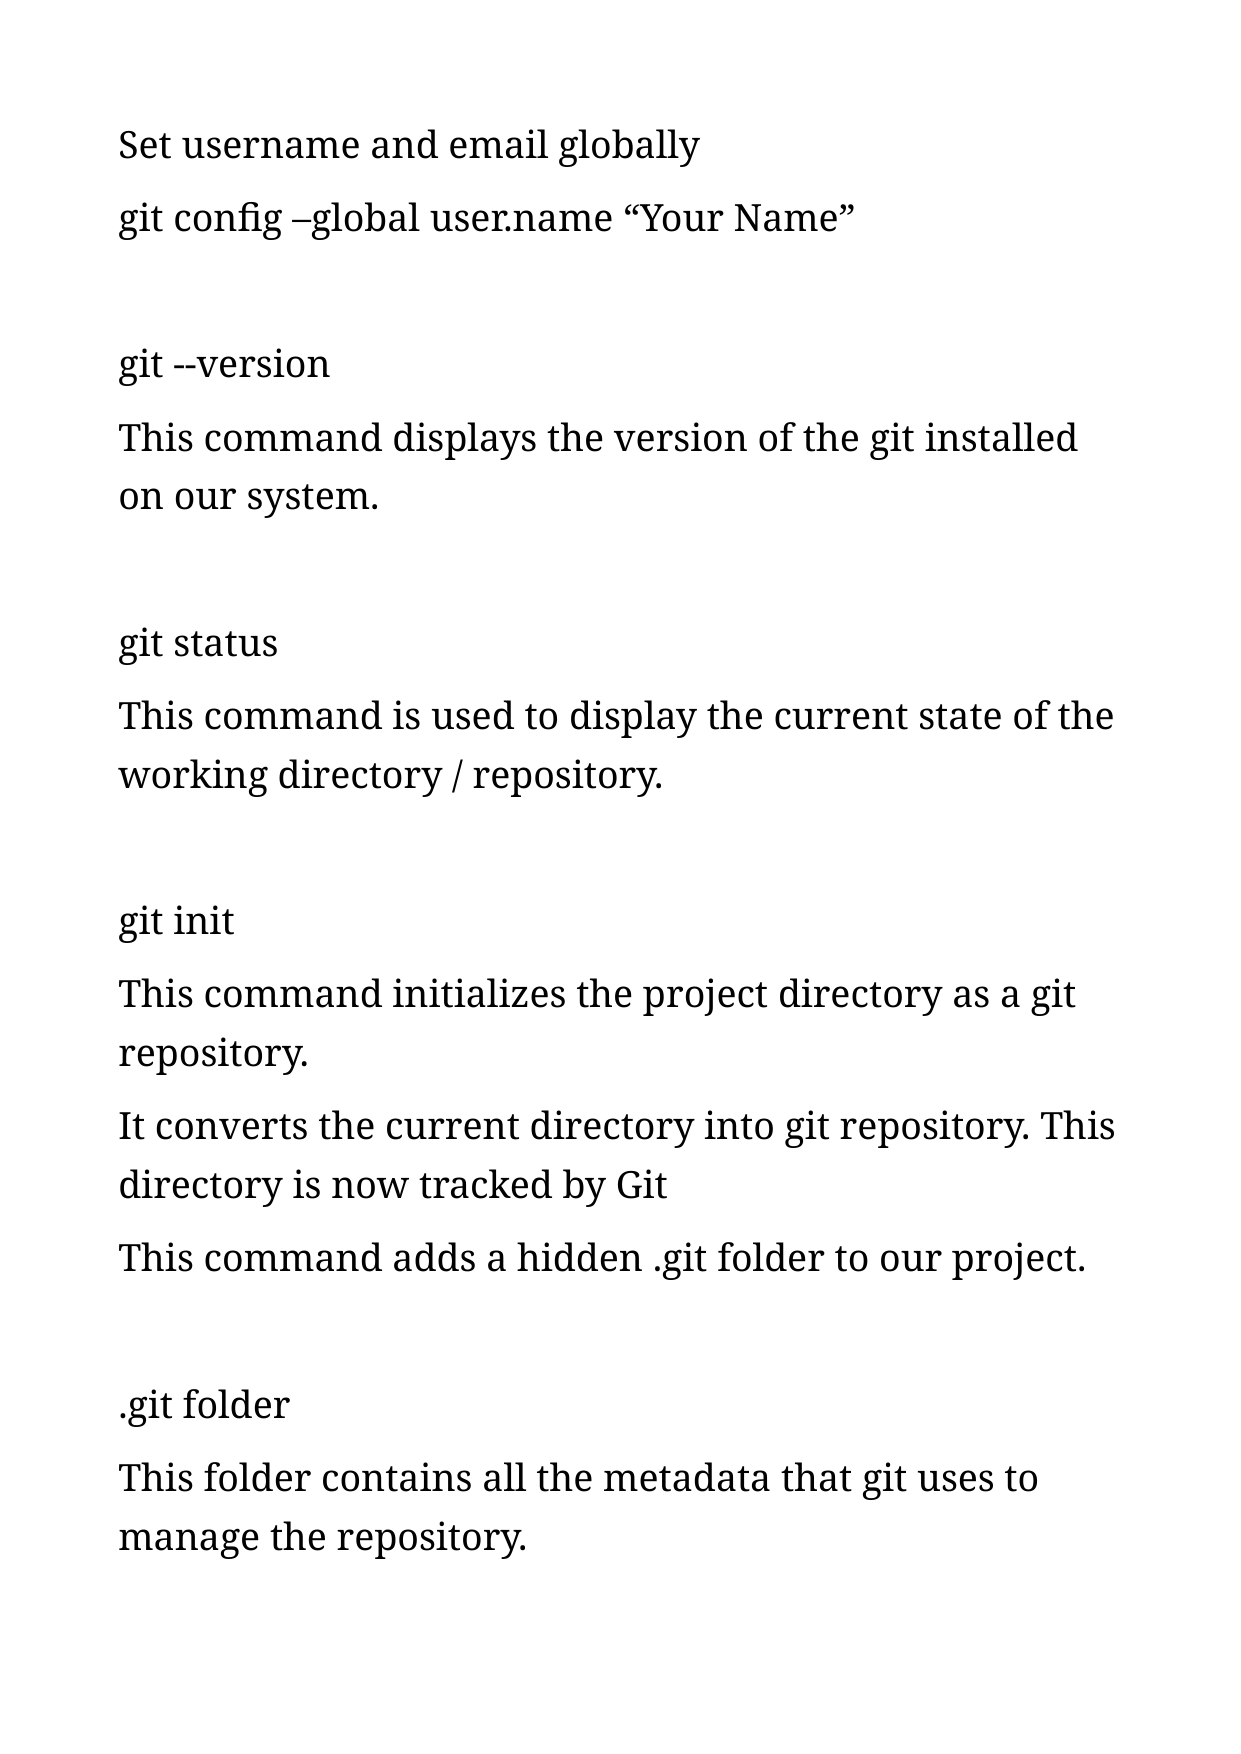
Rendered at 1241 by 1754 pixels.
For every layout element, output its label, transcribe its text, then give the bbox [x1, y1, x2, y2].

text This command adds a hidden .git folder to our project. [118, 1231, 1122, 1282]
text .git folder [118, 1378, 1122, 1429]
text This folder contains all the metadata that git uses to manage the repository. [118, 1451, 1122, 1561]
text git --version [118, 338, 1122, 389]
text It converts the current directory into git repository. This directory is now tracked by Git [118, 1099, 1122, 1209]
text Set username and email globally [118, 118, 1122, 169]
text git init [118, 894, 1122, 946]
text git status [118, 616, 1122, 667]
text This command displays the version of the git installed on our system. [118, 411, 1122, 521]
text This command initializes the project directory as a git repository. [118, 968, 1122, 1077]
text This command is used to display the current state of the working directory / repository. [118, 689, 1122, 799]
text git config –global user.name “Your Name” [118, 191, 1122, 242]
